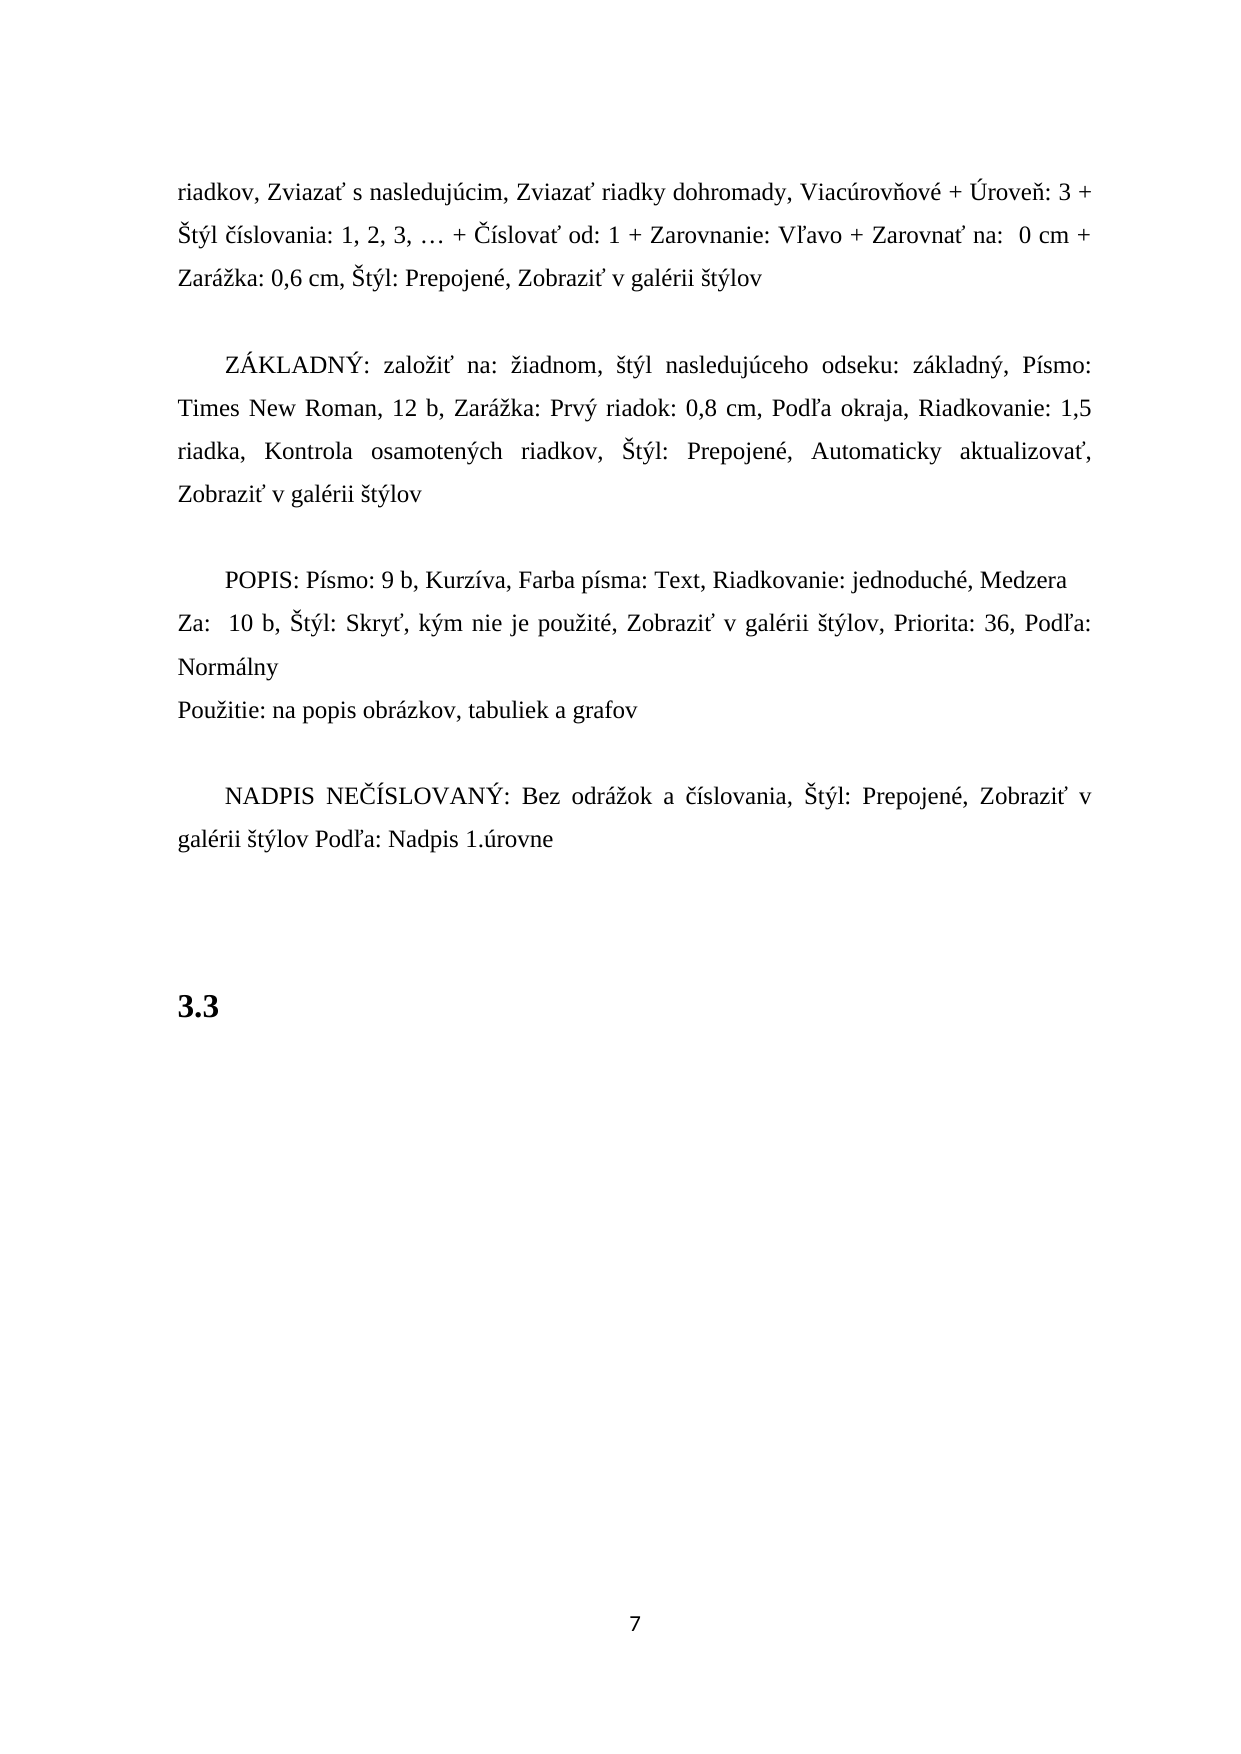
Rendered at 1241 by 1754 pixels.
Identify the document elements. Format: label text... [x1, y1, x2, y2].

text Za: 10 b, Štýl: Skryť, kým nie je použité, Zobraziť v galérii štýlov, Priorita: 36, Podľa: Normálny [177, 608, 1092, 680]
text Použitie: na popis obrázkov, tabuliek a grafov [177, 695, 1092, 723]
text riadkov, Zviazať s nasledujúcim, Zviazať riadky dohromady, Viacúrovňové + Úroveň: 3 + Štýl číslovania: 1, 2, 3, … + Číslovať od: 1 + Zarovnanie: Vľavo + Zarovnať na: 0 cm + Zarážka: 0,6 cm, Štýl: Prepojené, Zobraziť v galérii štýlov [177, 177, 1092, 292]
text NADPIS NEČÍSLOVANÝ: Bez odrážok a číslovania, Štýl: Prepojené, Zobraziť v galérii štýlov Podľa: Nadpis 1.úrovne [177, 781, 1092, 853]
text ZÁKLADNÝ: založiť na: žiadnom, štýl nasledujúceho odseku: základný, Písmo: Times New Roman, 12 b, Zarážka: Prvý riadok: 0,8 cm, Podľa okraja, Riadkovanie: 1,5 riadka, Kontrola osamotených riadkov, Štýl: Prepojené, Automaticky aktualizovať, Zobraziť v galérii štýlov [177, 350, 1092, 508]
text POPIS: Písmo: 9 b, Kurzíva, Farba písma: Text, Riadkovanie: jednoduché, Medzera [177, 565, 1092, 594]
